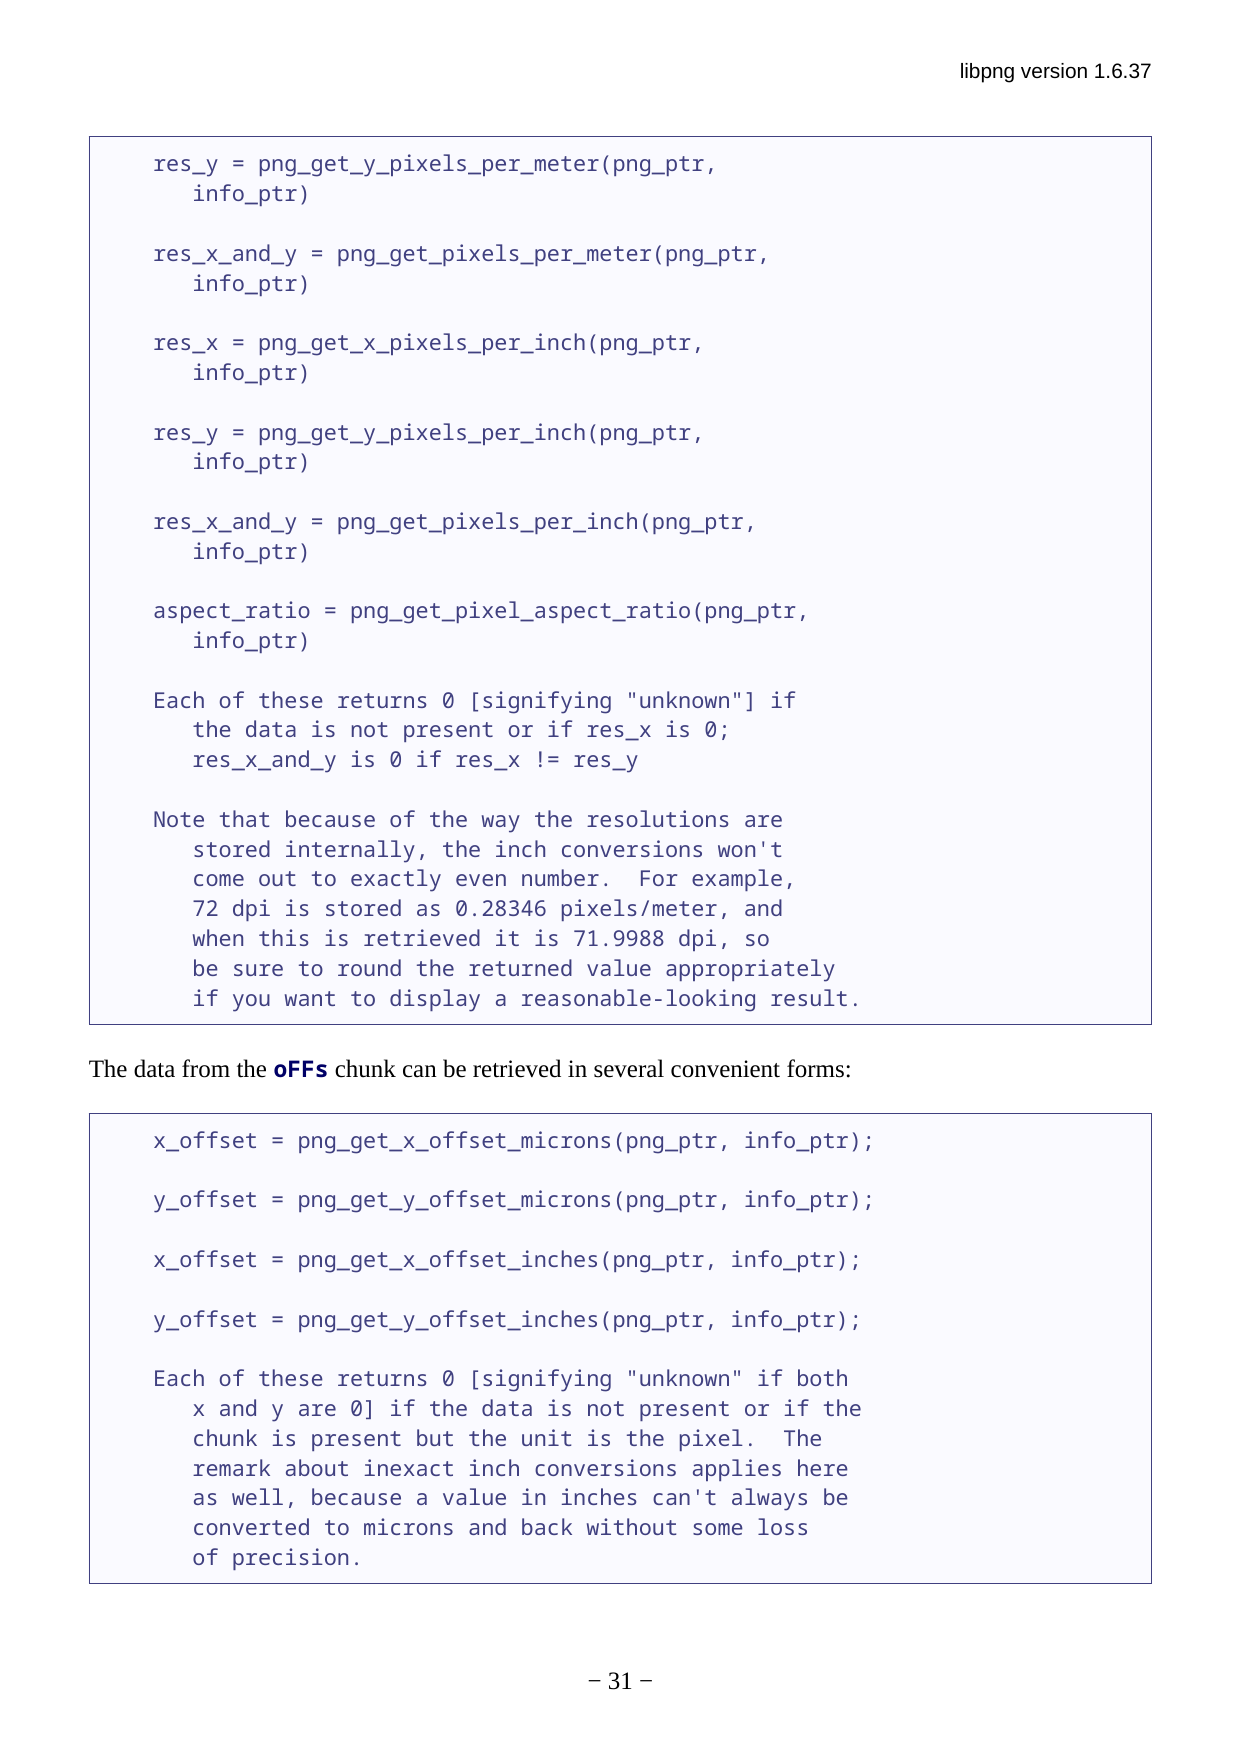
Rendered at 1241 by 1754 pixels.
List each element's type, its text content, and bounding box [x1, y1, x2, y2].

text info_ptr) [90, 613, 1151, 643]
text chunk is present but the unit is the pixel. The [90, 1411, 1151, 1441]
text x_offset = png_get_x_offset_inches(png_ptr, info_ptr); [90, 1232, 1151, 1262]
text res_x_and_y = png_get_pixels_per_inch(png_ptr, [90, 494, 1151, 524]
text info_ptr) [90, 524, 1151, 553]
text info_ptr) [90, 434, 1151, 464]
text x_offset = png_get_x_offset_microns(png_ptr, info_ptr); [90, 1114, 1151, 1143]
text Note that because of the way the resolutions are [90, 792, 1151, 822]
text when this is retrieved it is 71.9988 dpi, so [90, 911, 1151, 941]
text remark about inexact inch conversions applies here [90, 1441, 1151, 1470]
text Each of these returns 0 [signifying "unknown" if both [90, 1351, 1151, 1381]
text of precision. [90, 1530, 1151, 1583]
text info_ptr) [90, 345, 1151, 375]
text be sure to round the returned value appropriately [90, 941, 1151, 971]
text aspect_ratio = png_get_pixel_aspect_ratio(png_ptr, [90, 583, 1151, 613]
text Each of these returns 0 [signifying "unknown"] if [90, 673, 1151, 702]
text converted to microns and back without some loss [90, 1500, 1151, 1530]
text res_x_and_y is 0 if res_x != res_y [90, 732, 1151, 762]
text 72 dpi is stored as 0.28346 pixels/meter, and [90, 881, 1151, 911]
text stored internally, the inch conversions won't [90, 822, 1151, 851]
text y_offset = png_get_y_offset_microns(png_ptr, info_ptr); [90, 1172, 1151, 1202]
text the data is not present or if res_x is 0; [90, 702, 1151, 732]
text as well, because a value in inches can't always be [90, 1470, 1151, 1500]
text y_offset = png_get_y_offset_inches(png_ptr, info_ptr); [90, 1292, 1151, 1321]
text The data from the oFFs chunk can be retrieved in several convenient forms: [88, 1053, 1152, 1084]
text res_y = png_get_y_pixels_per_inch(png_ptr, [90, 404, 1151, 434]
text res_x = png_get_x_pixels_per_inch(png_ptr, [90, 315, 1151, 345]
text x and y are 0] if the data is not present or if the [90, 1381, 1151, 1411]
text res_x_and_y = png_get_pixels_per_meter(png_ptr, [90, 226, 1151, 256]
text if you want to display a reasonable-looking result. [90, 971, 1151, 1024]
text res_y = png_get_y_pixels_per_meter(png_ptr, [90, 137, 1151, 166]
text info_ptr) [90, 256, 1151, 285]
text come out to exactly even number. For example, [90, 851, 1151, 881]
text info_ptr) [90, 166, 1151, 196]
